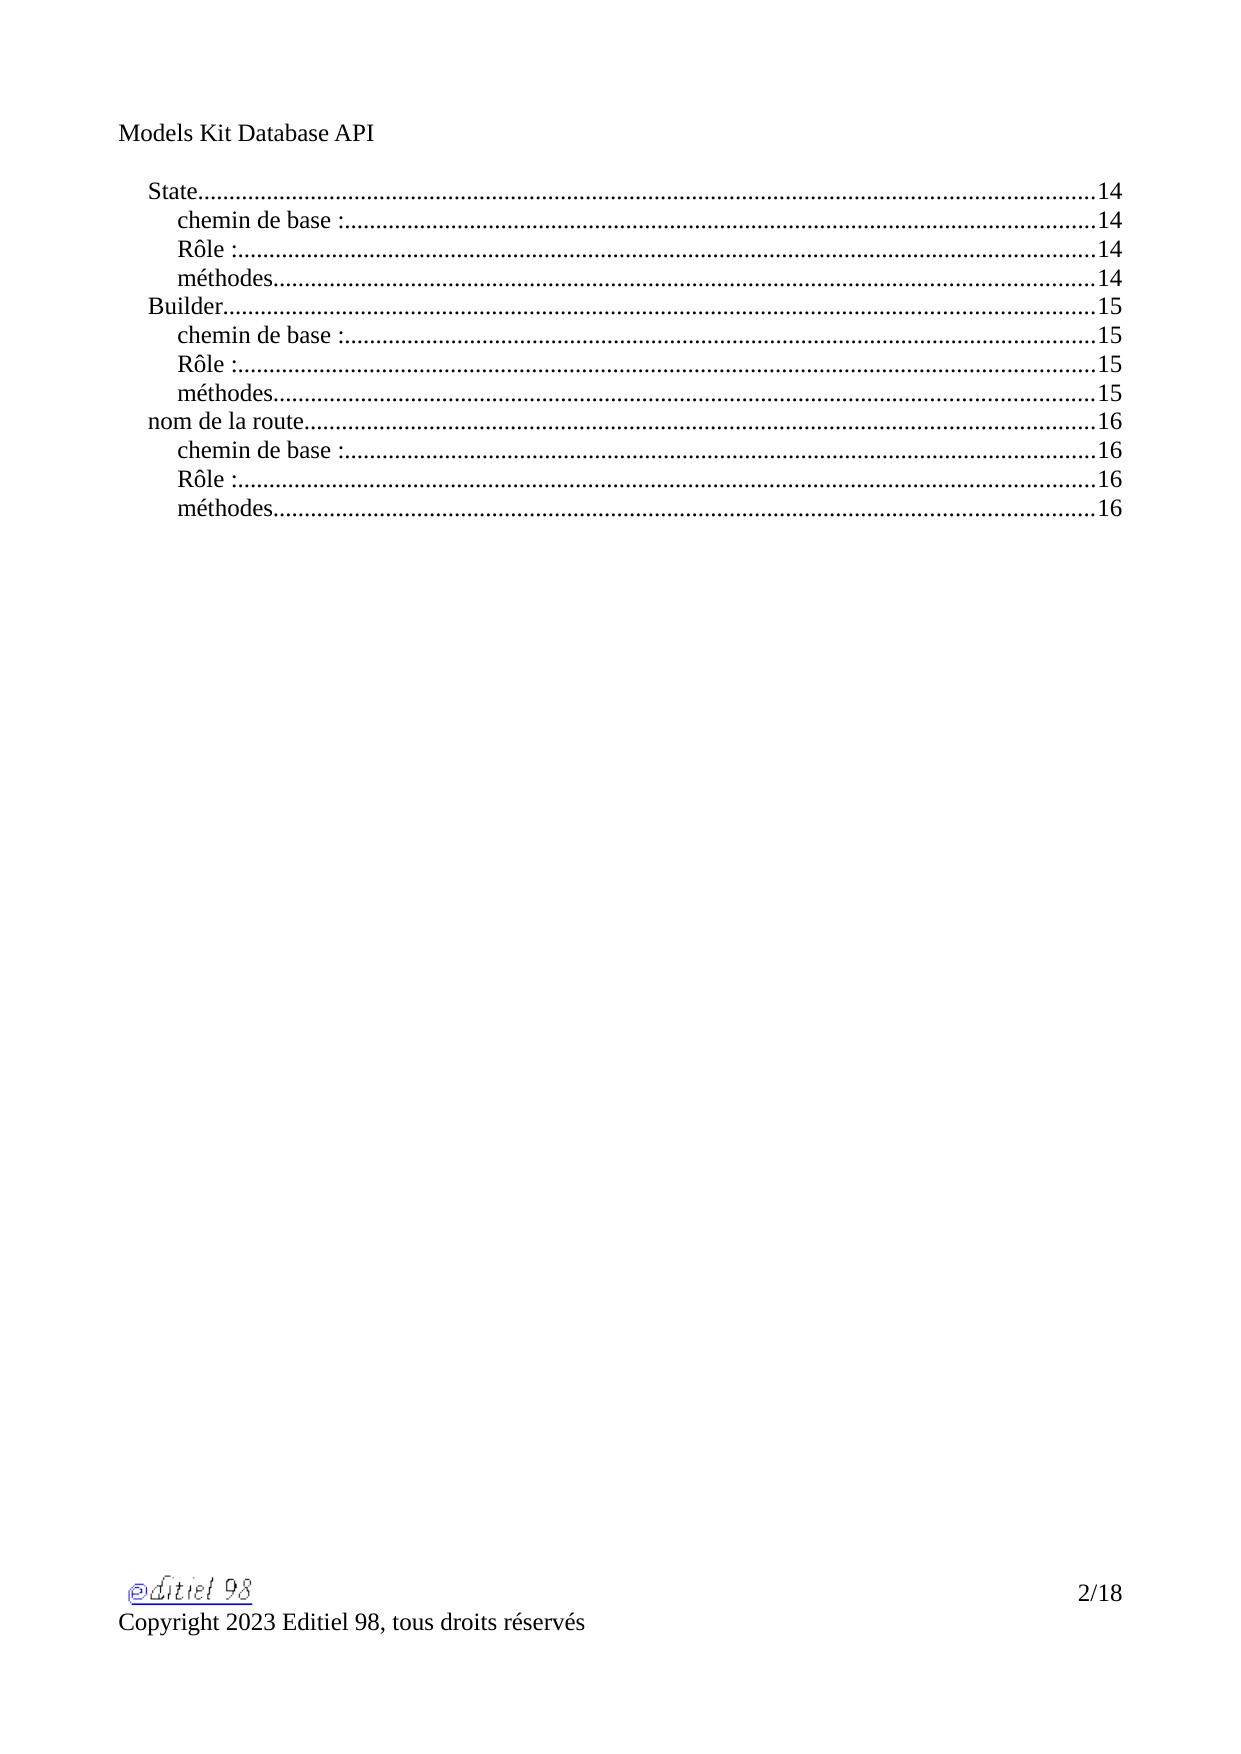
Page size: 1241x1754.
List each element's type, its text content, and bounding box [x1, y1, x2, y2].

text Rôle : 16 [177, 464, 1122, 493]
text Builder 15 [148, 291, 1122, 320]
text chemin de base : 15 [177, 320, 1122, 349]
text Rôle : 14 [177, 234, 1122, 263]
text méthodes 15 [177, 378, 1122, 406]
text State 14 [148, 176, 1122, 205]
text nom de la route 16 [148, 406, 1122, 435]
text méthodes 16 [177, 493, 1122, 521]
text Rôle : 15 [177, 349, 1122, 378]
text chemin de base : 14 [177, 205, 1122, 234]
text chemin de base : 16 [177, 435, 1122, 464]
text méthodes 14 [177, 263, 1122, 291]
picture [127, 1575, 253, 1605]
